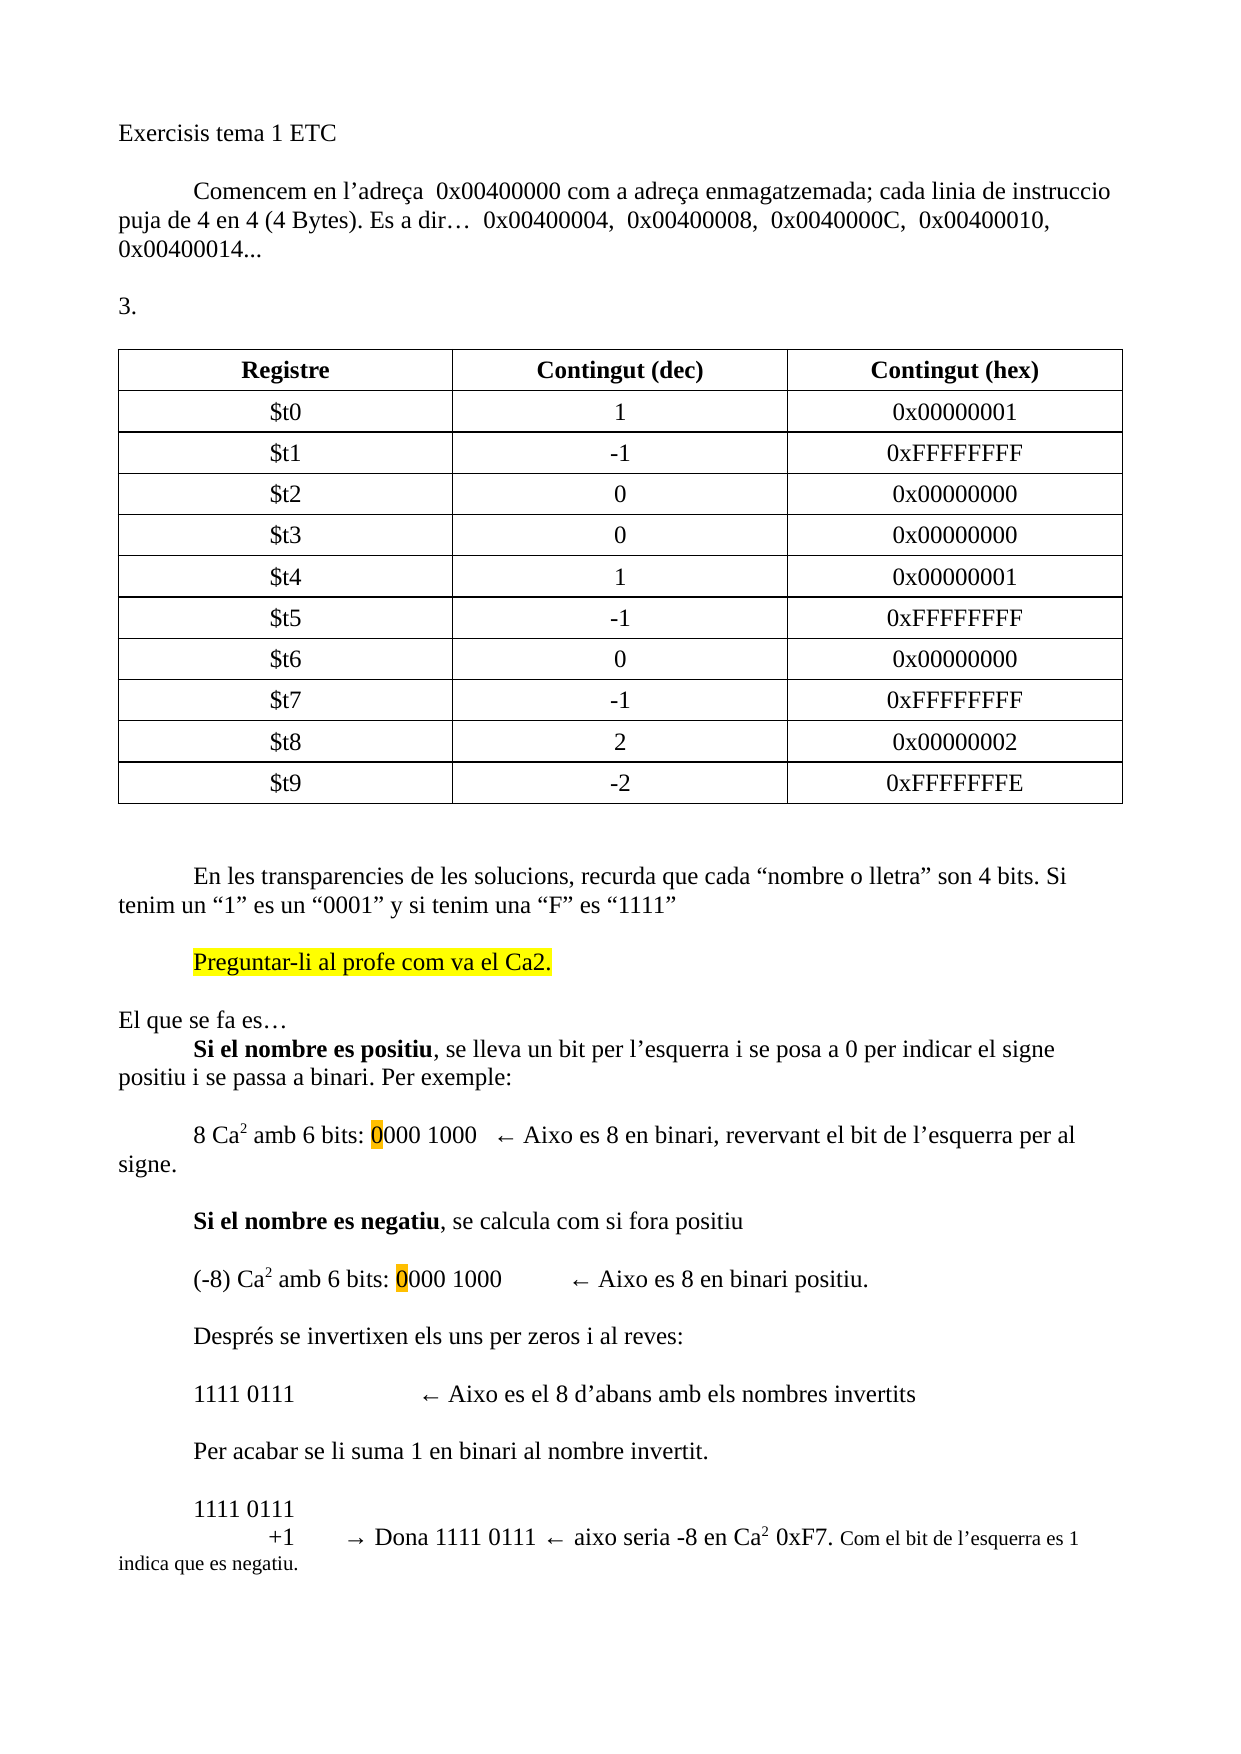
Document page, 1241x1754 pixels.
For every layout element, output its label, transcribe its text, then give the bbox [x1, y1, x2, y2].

table_cell 0x00000000 [788, 515, 1122, 555]
text En les transparencies de les solucions, recurda que cada “nombre o lletra” son 4 bits. Si tenim un “1” es un “0001” y si tenim una “F” es “1111” [118, 861, 1122, 919]
table_header Contingut (hex) [788, 350, 1122, 390]
table_cell $t2 [119, 474, 452, 514]
table_cell 0xFFFFFFFF [788, 433, 1122, 473]
text Després se invertixen els uns per zeros i al reves: [118, 1321, 1122, 1350]
text Si el nombre es negatiu, se calcula com si fora positiu [118, 1206, 1122, 1235]
text 3. [118, 291, 1122, 320]
table_cell 0x00000001 [788, 556, 1122, 596]
table_cell $t9 [119, 763, 452, 803]
text 8 Ca2 amb 6 bits: 0000 1000 ← Aixo es 8 en binari, revervant el bit de l’esquerra per al signe. [118, 1120, 1122, 1177]
text Si el nombre es positiu, se lleva un bit per l’esquerra i se posa a 0 per indicar el signe positiu i se passa a binari. Per exemple: [118, 1034, 1122, 1091]
table_cell -2 [453, 763, 787, 803]
text +1 → Dona 1111 0111 ← aixo seria -8 en Ca2 0xF7. Com el bit de l’esquerra es 1 indica que es negatiu. [118, 1522, 1122, 1575]
table_cell $t7 [119, 680, 452, 720]
text 1111 0111 ← Aixo es el 8 d’abans amb els nombres invertits [118, 1379, 1122, 1407]
table_cell -1 [453, 598, 787, 638]
table_cell 1 [453, 556, 787, 596]
table_cell 0xFFFFFFFF [788, 598, 1122, 638]
table_cell $t0 [119, 391, 452, 431]
table_cell $t1 [119, 433, 452, 473]
text El que se fa es… [118, 1005, 1122, 1034]
table_cell 2 [453, 721, 787, 761]
text Per acabar se li suma 1 en binari al nombre invertit. [118, 1436, 1122, 1465]
table_cell 0x00000002 [788, 721, 1122, 761]
table_cell 0 [453, 474, 787, 514]
text 1111 0111 [118, 1494, 1122, 1522]
table_header Registre [119, 350, 452, 390]
table_cell 0 [453, 639, 787, 679]
table_cell 0xFFFFFFFE [788, 763, 1122, 803]
table_cell $t6 [119, 639, 452, 679]
table_cell $t5 [119, 598, 452, 638]
table_cell -1 [453, 680, 787, 720]
table_cell 0 [453, 515, 787, 555]
table_cell 0x00000000 [788, 474, 1122, 514]
table_cell 0x00000000 [788, 639, 1122, 679]
text Preguntar-li al profe com va el Ca2. [118, 947, 1122, 976]
table_cell $t4 [119, 556, 452, 596]
table_cell $t3 [119, 515, 452, 555]
table_cell $t8 [119, 721, 452, 761]
table_header Contingut (dec) [453, 350, 787, 390]
text (-8) Ca2 amb 6 bits: 0000 1000 ← Aixo es 8 en binari positiu. [118, 1264, 1122, 1292]
table_cell 0x00000001 [788, 391, 1122, 431]
text Comencem en l’adreça 0x00400000 com a adreça enmagatzemada; cada linia de instruccio puja de 4 en 4 (4 Bytes). Es a dir… 0x00400004, 0x00400008, 0x0040000C, 0x00400010, 0x00400014... [118, 176, 1122, 263]
table_cell 1 [453, 391, 787, 431]
table_cell 0xFFFFFFFF [788, 680, 1122, 720]
table_cell -1 [453, 433, 787, 473]
